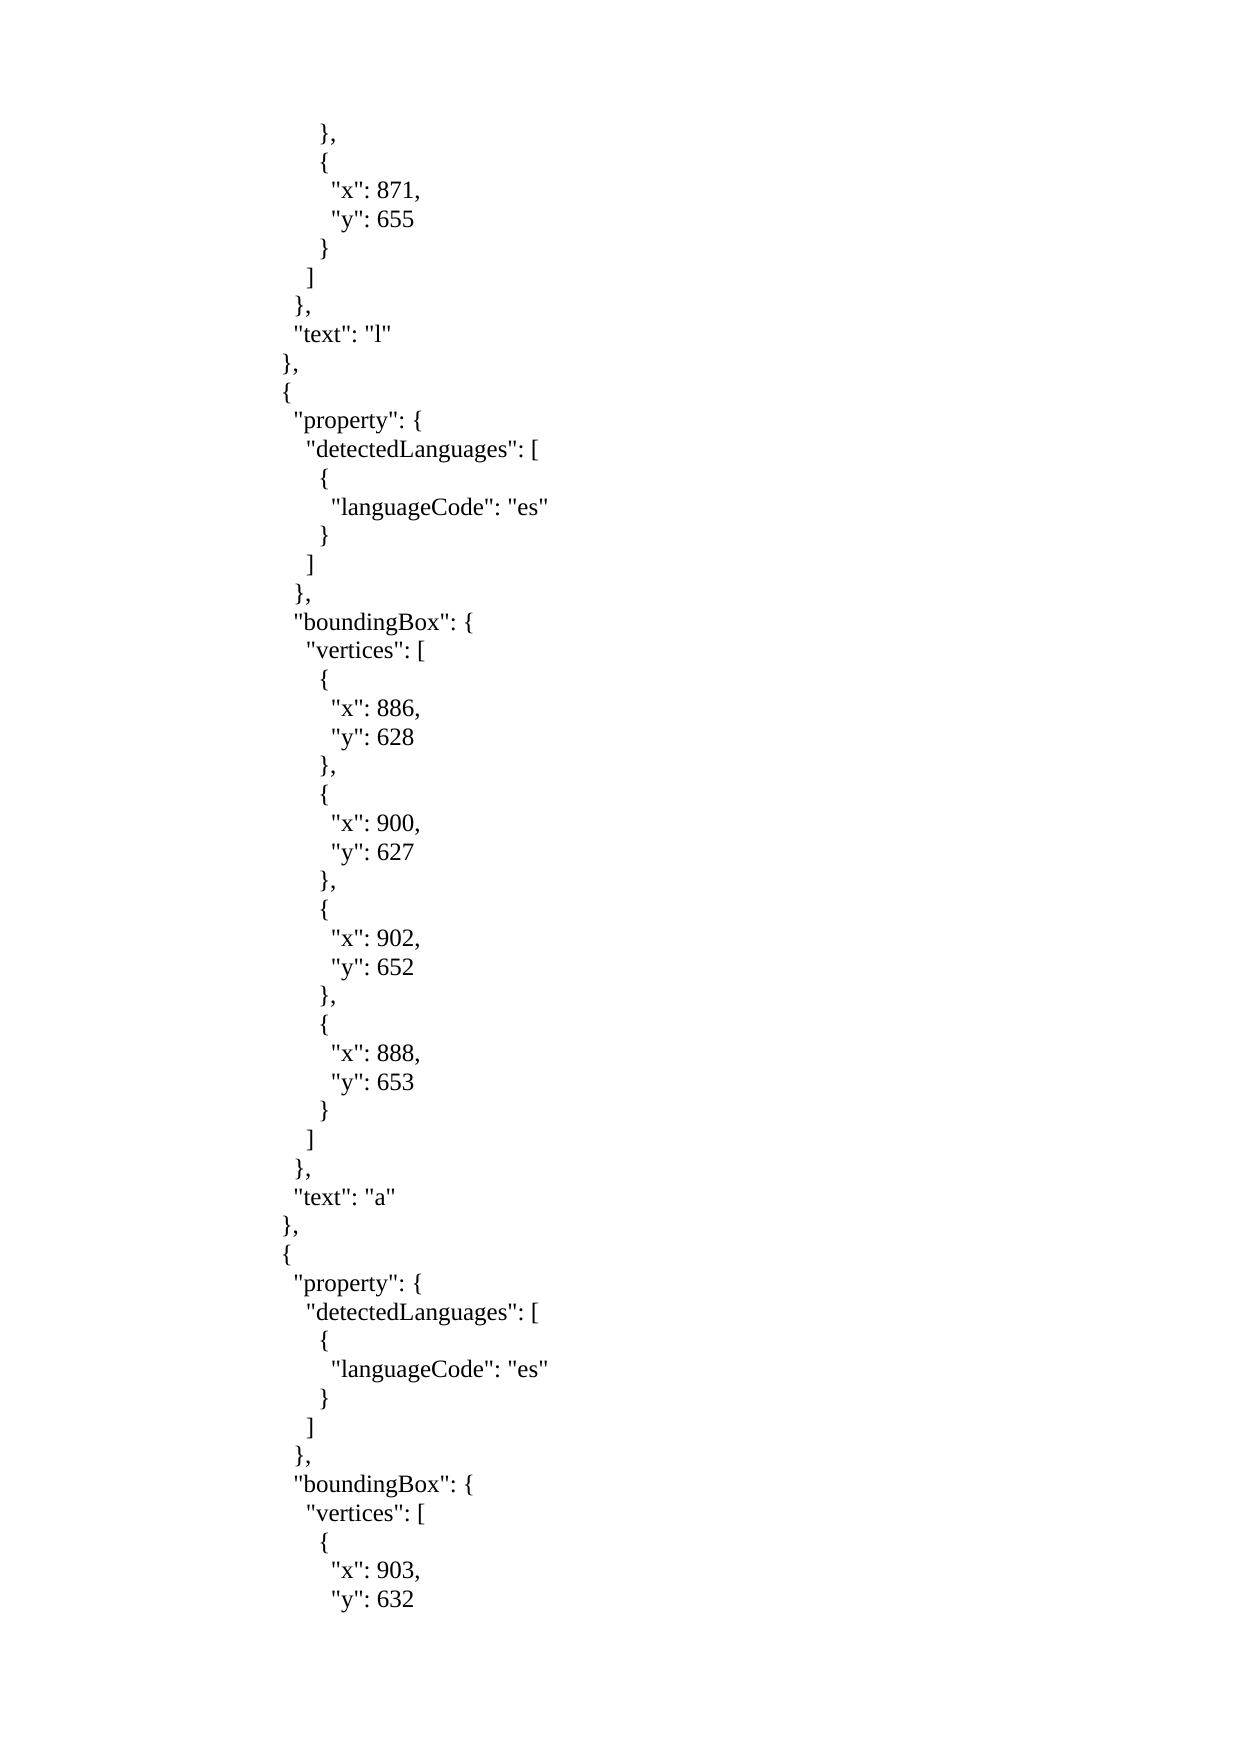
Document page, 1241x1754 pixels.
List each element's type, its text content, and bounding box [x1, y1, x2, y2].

text }, [118, 981, 1122, 1009]
text "languageCode": "es" [118, 492, 1122, 521]
text }, [118, 751, 1122, 779]
text { [118, 1239, 1122, 1268]
text ] [118, 1124, 1122, 1153]
text } [118, 1096, 1122, 1124]
text { [118, 664, 1122, 693]
text "property": { [118, 1268, 1122, 1297]
text "languageCode": "es" [118, 1354, 1122, 1383]
text "boundingBox": { [118, 607, 1122, 636]
text ] [118, 1412, 1122, 1441]
text "y": 655 [118, 204, 1122, 233]
text "x": 888, [118, 1038, 1122, 1067]
text { [118, 1009, 1122, 1038]
text { [118, 377, 1122, 406]
text "y": 627 [118, 837, 1122, 866]
text ] [118, 549, 1122, 578]
text }, [118, 348, 1122, 377]
text "text": "l" [118, 319, 1122, 348]
text { [118, 894, 1122, 923]
text "property": { [118, 406, 1122, 434]
text "x": 871, [118, 176, 1122, 204]
text "text": "a" [118, 1182, 1122, 1211]
text "y": 652 [118, 952, 1122, 981]
text "x": 886, [118, 693, 1122, 722]
text } [118, 521, 1122, 549]
text "x": 902, [118, 923, 1122, 952]
text }, [118, 866, 1122, 894]
text { [118, 1527, 1122, 1556]
text "y": 632 [118, 1584, 1122, 1613]
text "y": 653 [118, 1067, 1122, 1096]
text "vertices": [ [118, 1498, 1122, 1527]
text }, [118, 1153, 1122, 1182]
text }, [118, 118, 1122, 147]
text }, [118, 578, 1122, 607]
text }, [118, 1441, 1122, 1469]
text }, [118, 1211, 1122, 1239]
text "x": 903, [118, 1556, 1122, 1584]
text "boundingBox": { [118, 1469, 1122, 1498]
text } [118, 1383, 1122, 1412]
text } [118, 233, 1122, 262]
text }, [118, 291, 1122, 319]
text { [118, 779, 1122, 808]
text "y": 628 [118, 722, 1122, 751]
text ] [118, 262, 1122, 291]
text { [118, 147, 1122, 176]
text "detectedLanguages": [ [118, 1297, 1122, 1326]
text { [118, 463, 1122, 492]
text "x": 900, [118, 808, 1122, 837]
text "detectedLanguages": [ [118, 434, 1122, 463]
text "vertices": [ [118, 636, 1122, 664]
text { [118, 1326, 1122, 1354]
